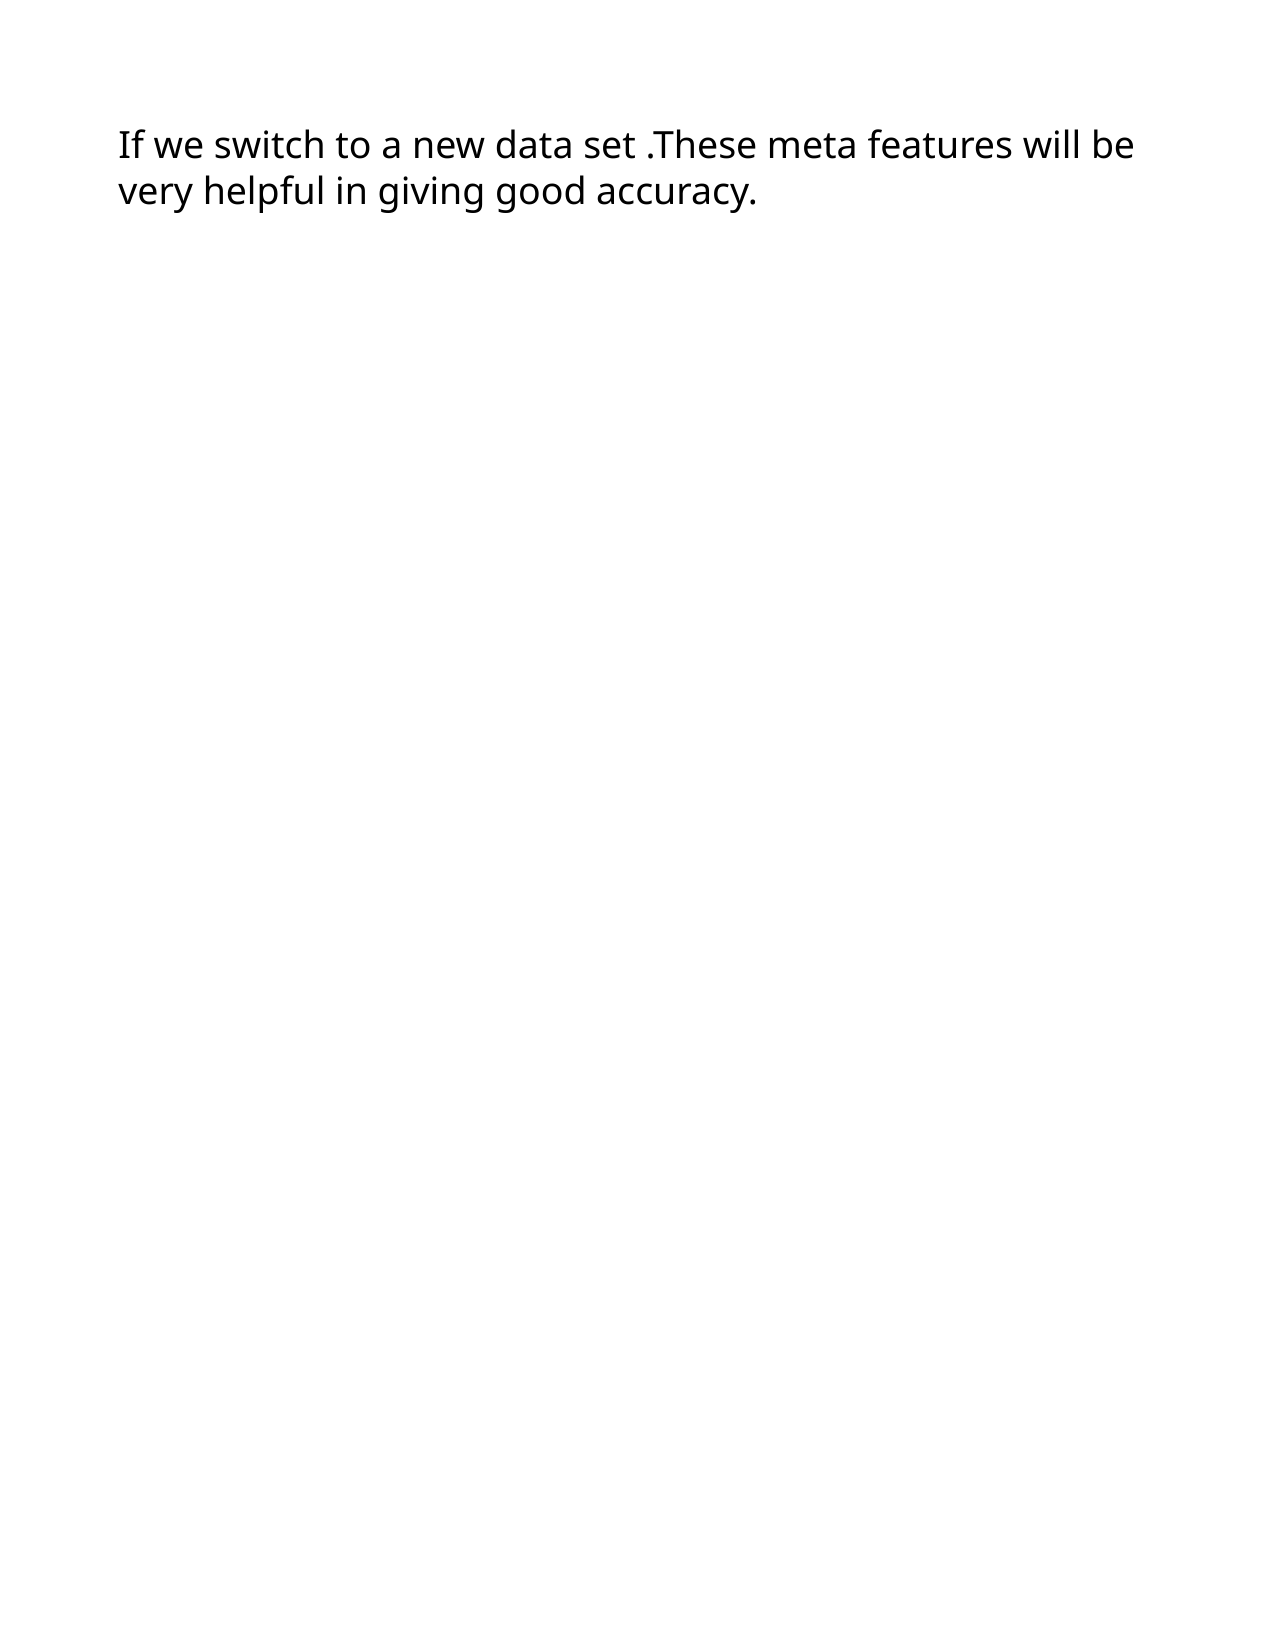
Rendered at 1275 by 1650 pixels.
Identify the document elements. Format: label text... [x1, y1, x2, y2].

text If we switch to a new data set .These meta features will be very helpful in giving good accuracy. [118, 118, 1157, 215]
